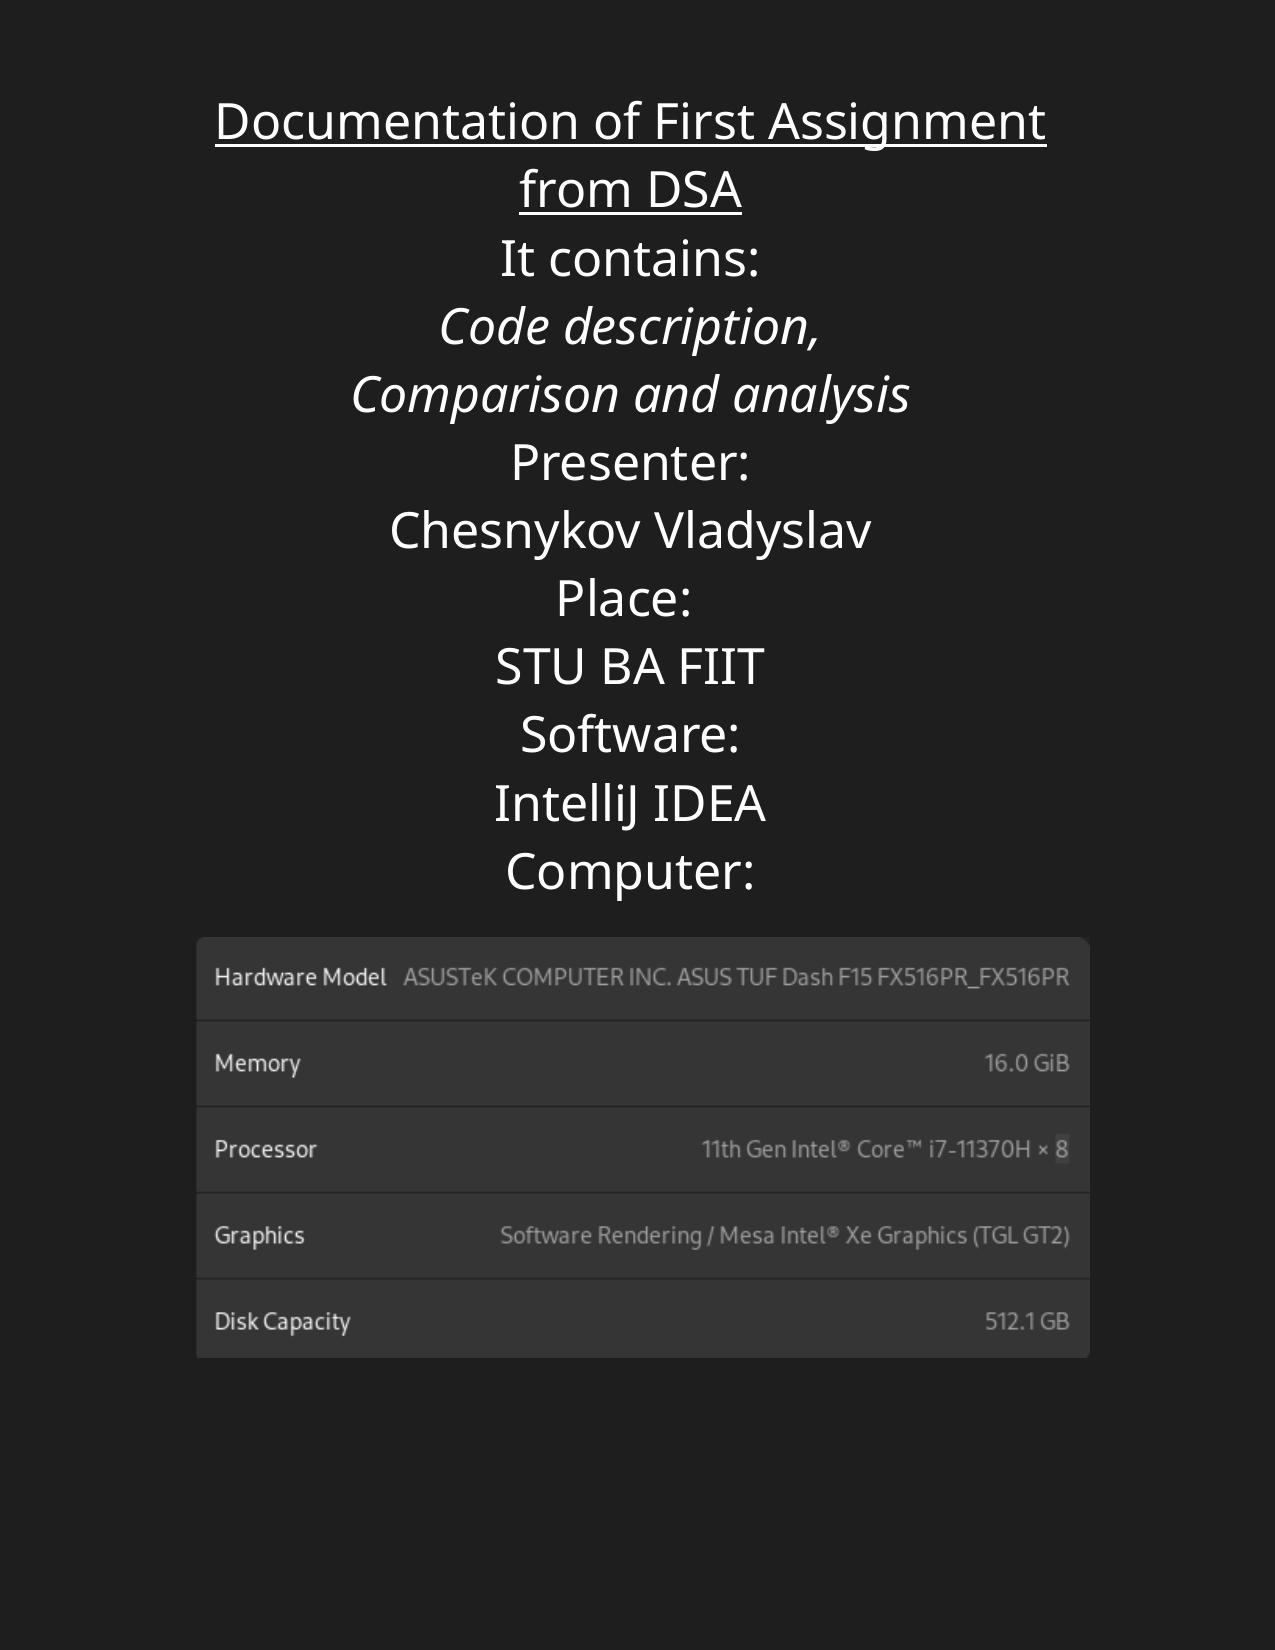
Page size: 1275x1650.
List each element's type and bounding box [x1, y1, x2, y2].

picture [196, 937, 1090, 1358]
